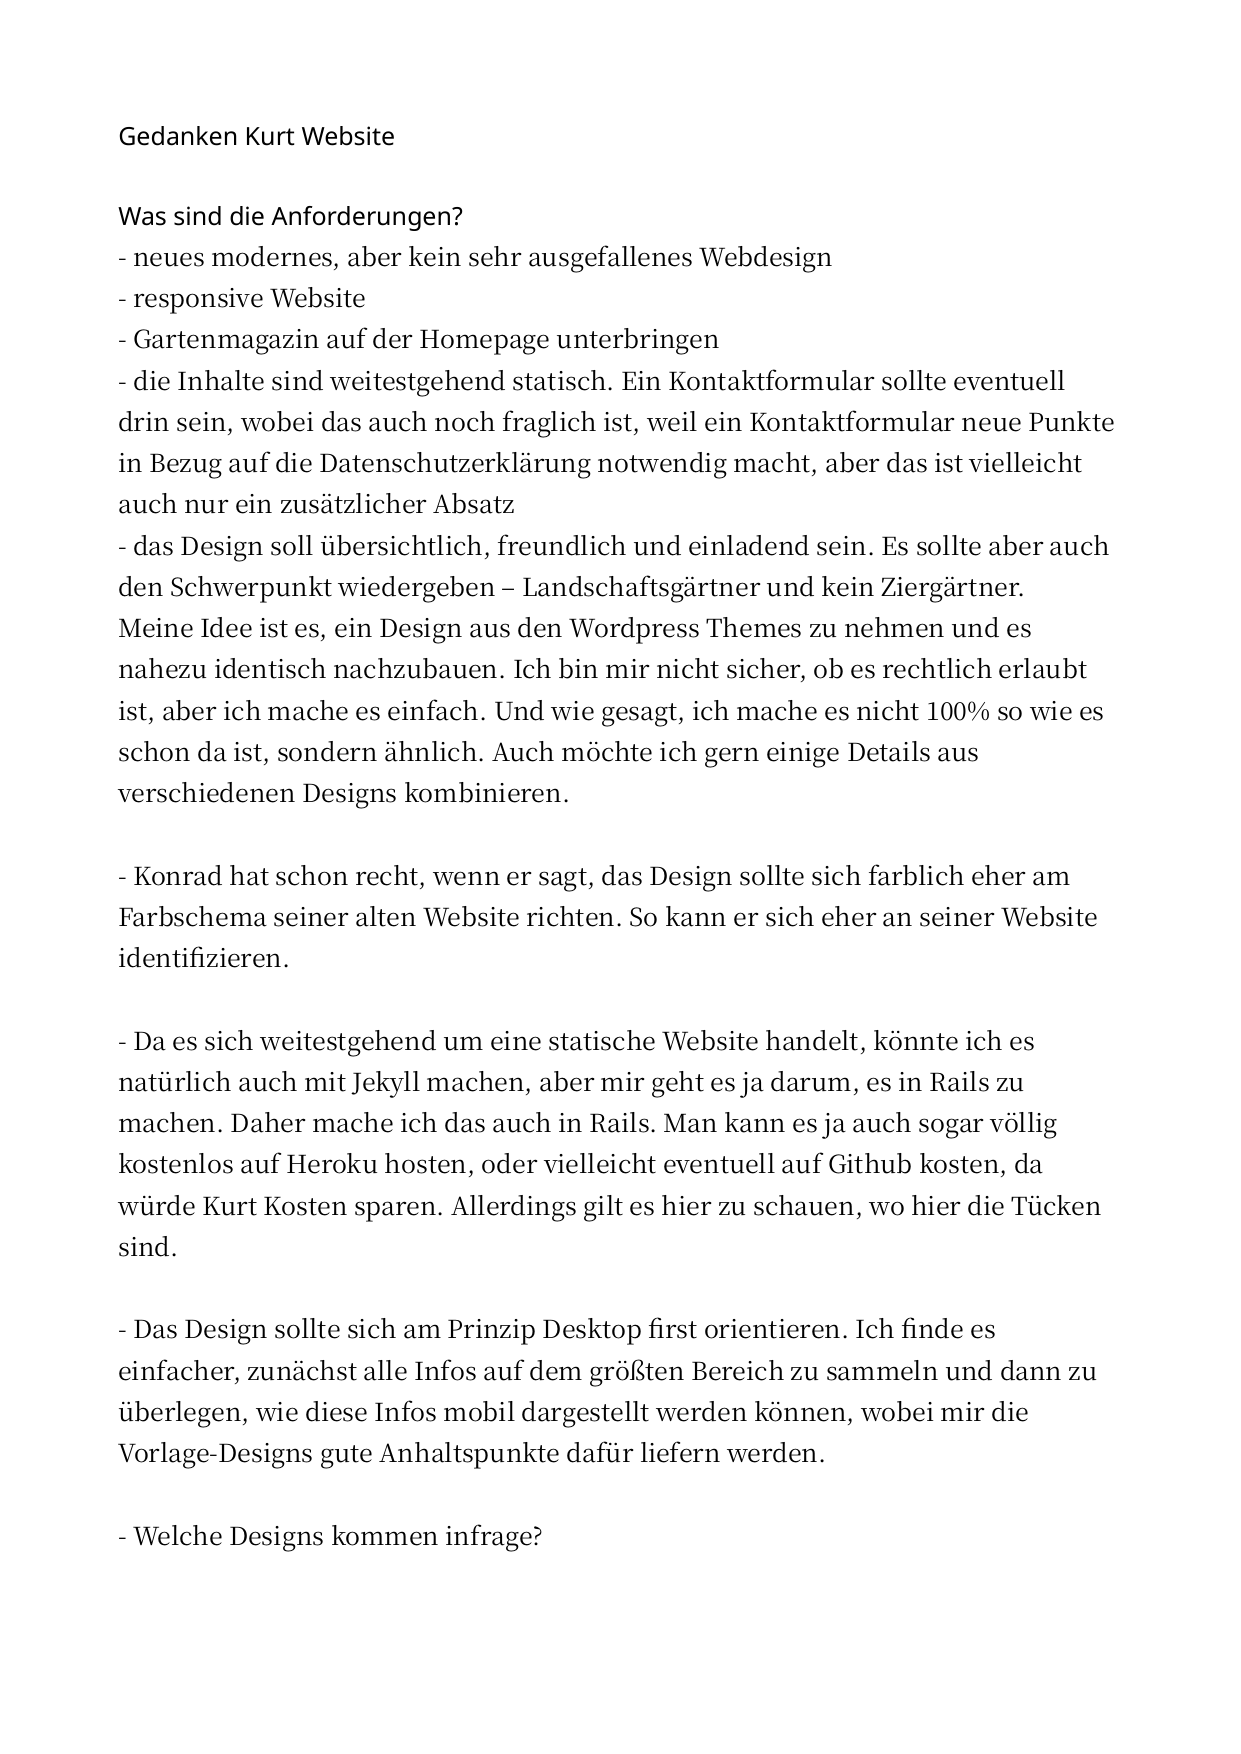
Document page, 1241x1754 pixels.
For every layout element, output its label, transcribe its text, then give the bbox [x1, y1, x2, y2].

text - das Design soll übersichtlich, freundlich und einladend sein. Es sollte aber auch den Schwerpunkt wiedergeben – Landschaftsgärtner und kein Ziergärtner. [118, 526, 1122, 604]
text - responsive Website [118, 279, 1122, 315]
text - Das Design sollte sich am Prinzip Desktop first orientieren. Ich finde es einfacher, zunächst alle Infos auf dem größten Bereich zu sammeln und dann zu überlegen, wie diese Infos mobil dargestellt werden können, wobei mir die Vorlage-Designs gute Anhaltspunkte dafür liefern werden. [118, 1310, 1122, 1470]
text Meine Idee ist es, ein Design aus den Wordpress Themes zu nehmen und es nahezu identisch nachzubauen. Ich bin mir nicht sicher, ob es rechtlich erlaubt ist, aber ich mache es einfach. Und wie gesagt, ich mache es nicht 100% so wie es schon da ist, sondern ähnlich. Auch möchte ich gern einige Details aus verschiedenen Designs kombinieren. [118, 609, 1122, 810]
text - neues modernes, aber kein sehr ausgefallenes Webdesign [118, 238, 1122, 274]
text - Welche Designs kommen infrage? [118, 1516, 1122, 1552]
text - Konrad hat schon recht, wenn er sagt, das Design sollte sich farblich eher am Farbschema seiner alten Website richten. So kann er sich eher an seiner Website identifizieren. [118, 856, 1122, 975]
text Gedanken Kurt Website [118, 118, 1122, 152]
text - Gartenmagazin auf der Homepage unterbringen [118, 320, 1122, 356]
text - Da es sich weitestgehend um eine statische Website handelt, könnte ich es natürlich auch mit Jekyll machen, aber mir geht es ja darum, es in Rails zu machen. Daher mache ich das auch in Rails. Man kann es ja auch sogar völlig kostenlos auf Heroku hosten, oder vielleicht eventuell auf Github kosten, da würde Kurt Kosten sparen. Allerdings gilt es hier zu schauen, wo hier die Tücken sind. [118, 1021, 1122, 1264]
text Was sind die Anforderungen? [118, 198, 1122, 233]
text - die Inhalte sind weitestgehend statisch. Ein Kontaktformular sollte eventuell drin sein, wobei das auch noch fraglich ist, weil ein Kontaktformular neue Punkte in Bezug auf die Datenschutzerklärung notwendig macht, aber das ist vielleicht auch nur ein zusätzlicher Absatz [118, 361, 1122, 521]
